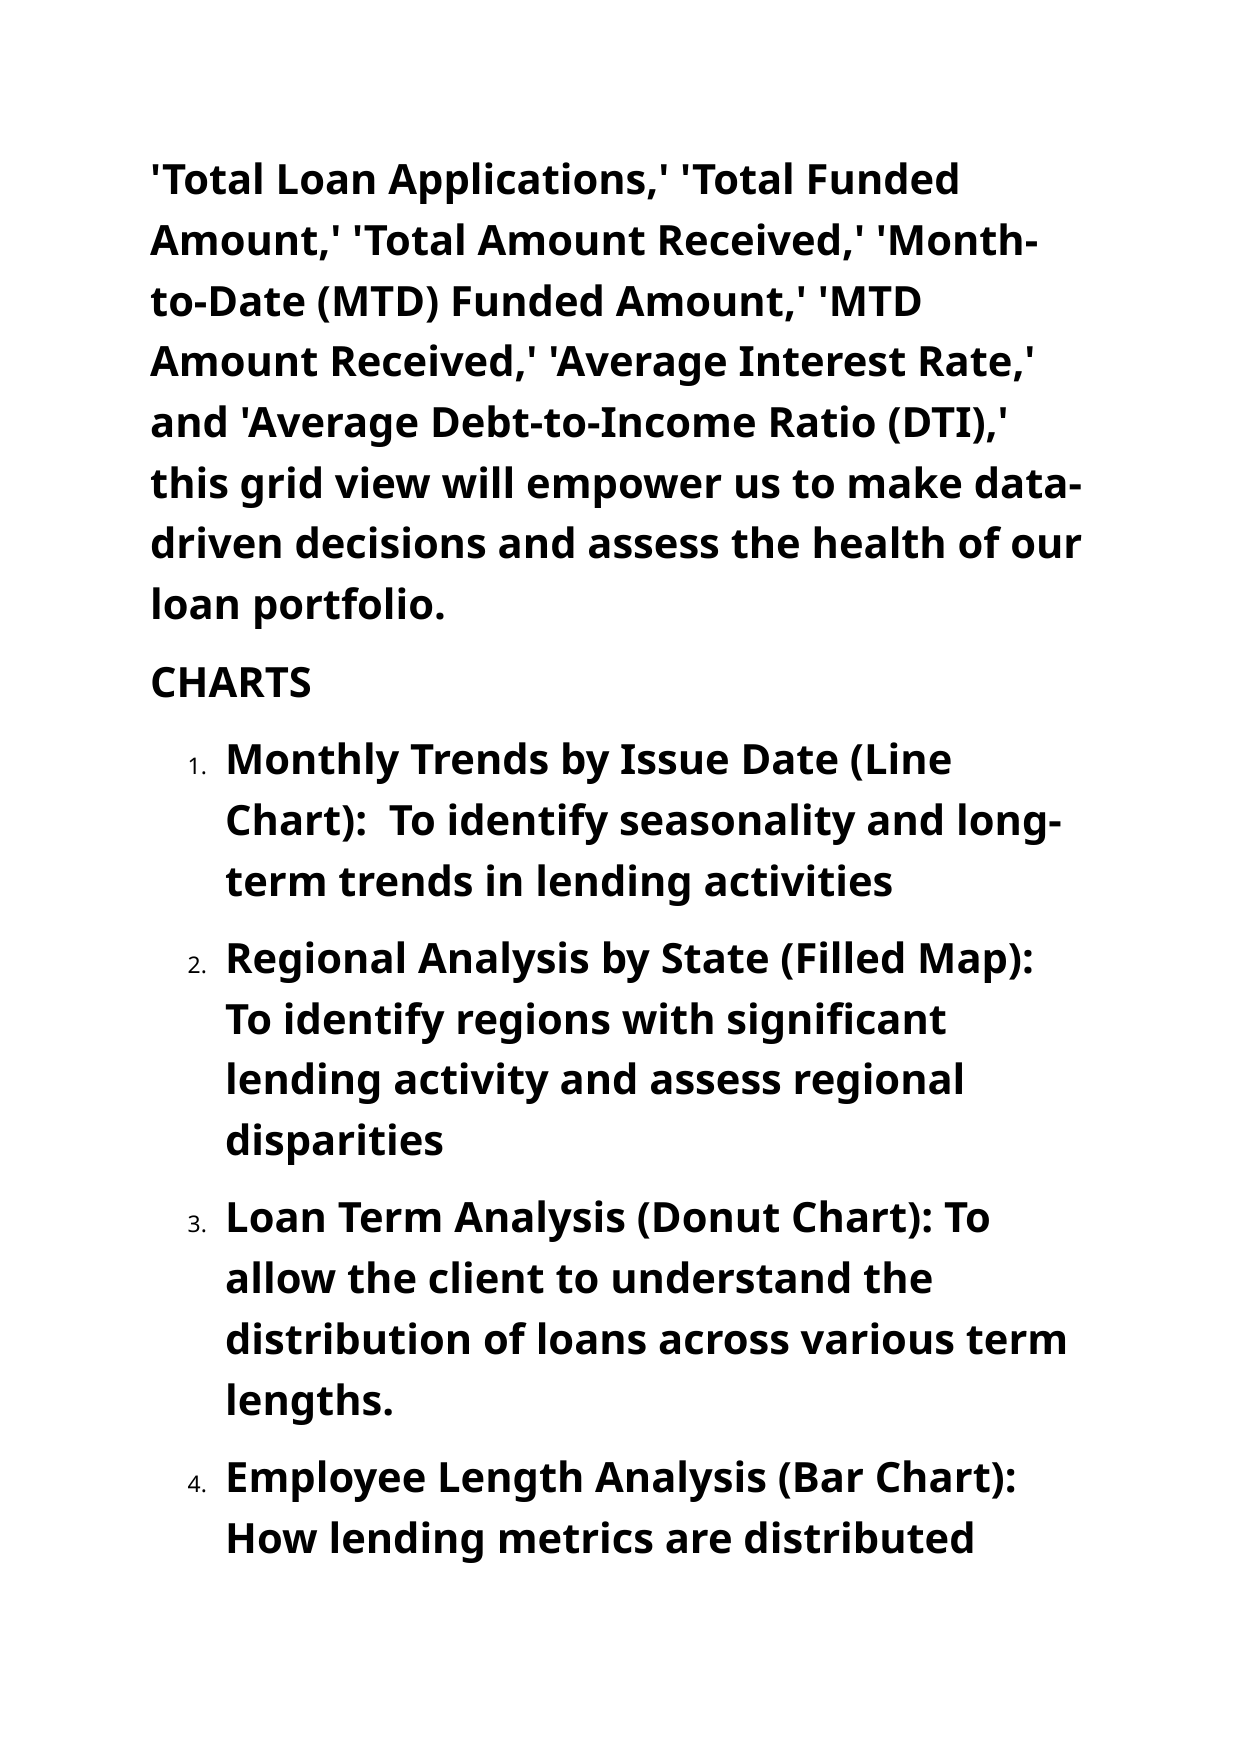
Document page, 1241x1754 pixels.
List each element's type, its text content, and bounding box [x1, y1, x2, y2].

list Employee Length Analysis (Bar Chart): How lending metrics are distributed [187, 1448, 1090, 1565]
list Regional Analysis by State (Filled Map): To identify regions with significant lending activity and assess regional disparities [187, 929, 1090, 1168]
list Monthly Trends by Issue Date (Line Chart): To identify seasonality and long-term trends in lending activities [187, 730, 1090, 908]
text CHARTS [150, 652, 1090, 709]
list Loan Term Analysis (Donut Chart): To allow the client to understand the distribution of loans across various term lengths. [187, 1188, 1090, 1427]
text 'Total Loan Applications,' 'Total Funded Amount,' 'Total Amount Received,' 'Month-to-Date (MTD) Funded Amount,' 'MTD Amount Received,' 'Average Interest Rate,' and 'Average Debt-to-Income Ratio (DTI),' this grid view will empower us to make data-driven decisions and assess the health of our loan portfolio. [150, 150, 1090, 632]
